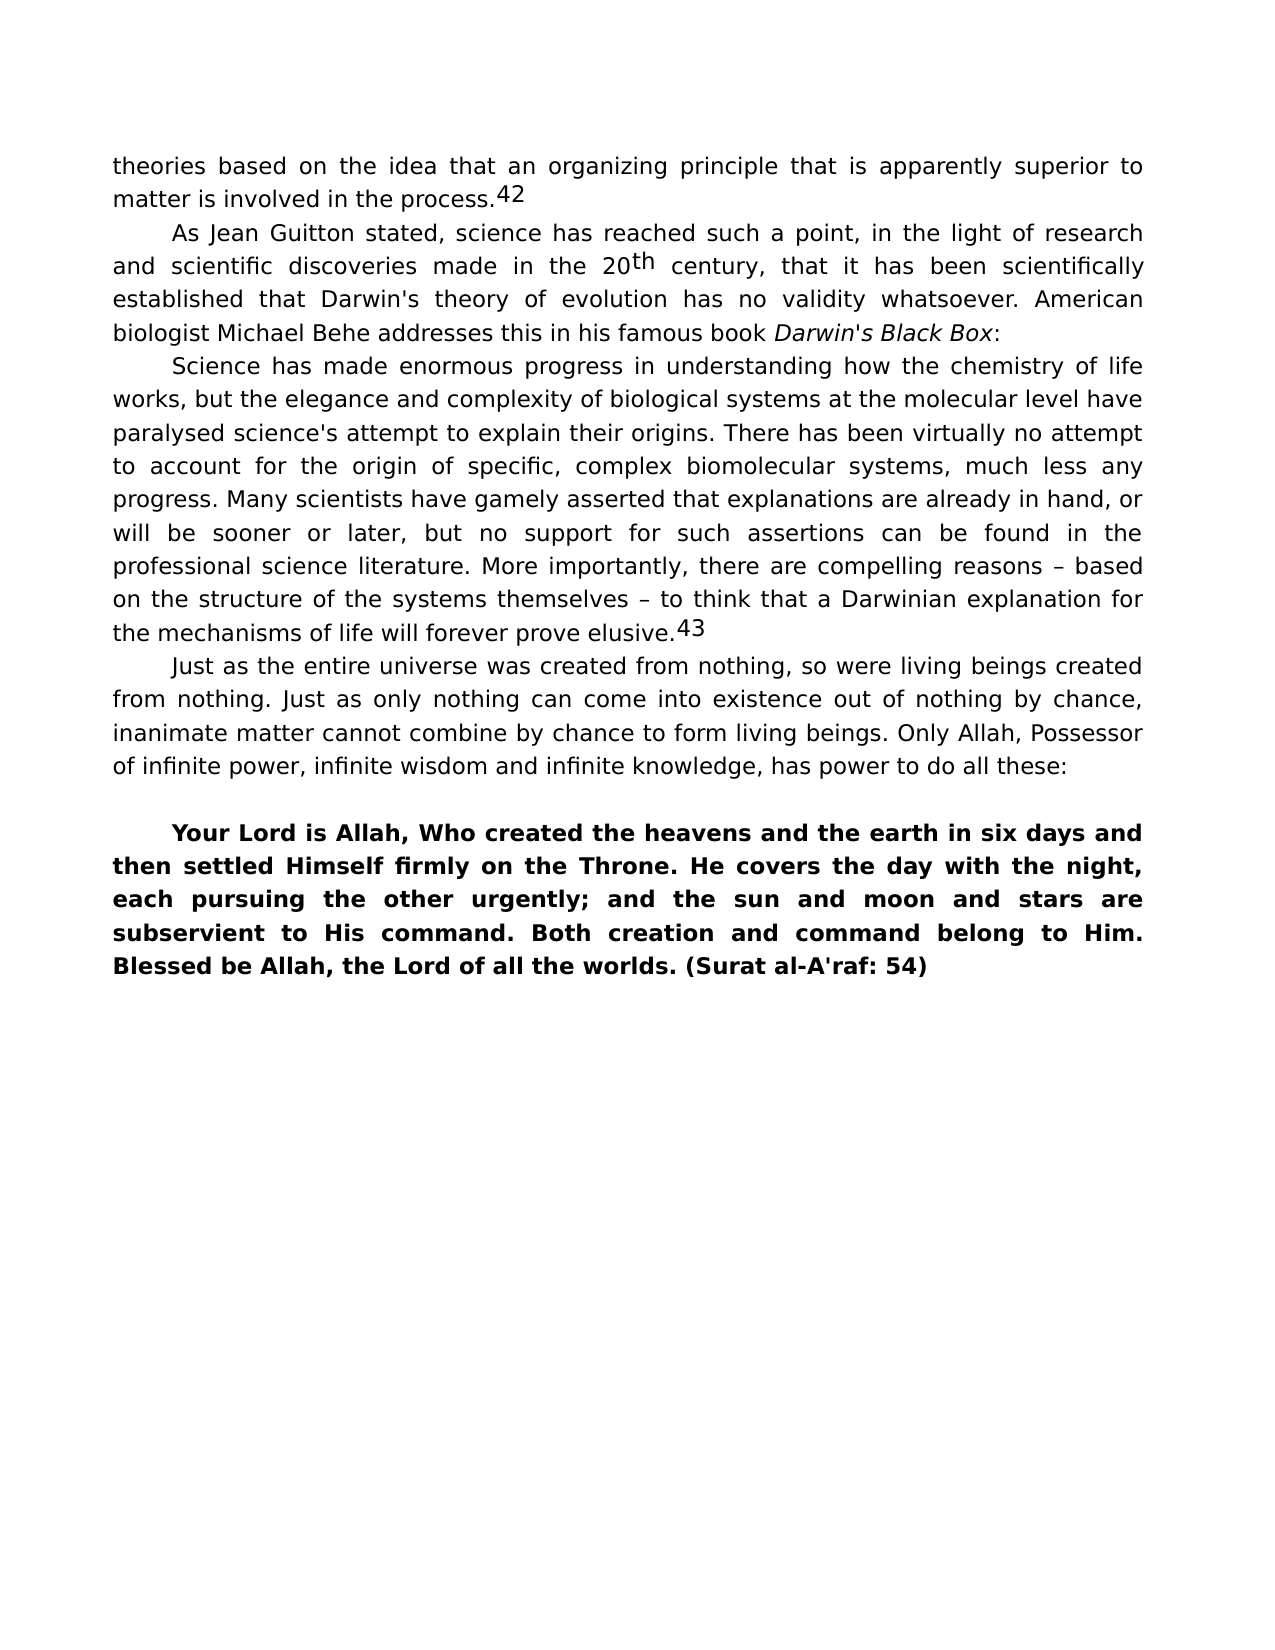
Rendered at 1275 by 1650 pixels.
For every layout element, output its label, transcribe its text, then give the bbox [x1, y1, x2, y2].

text As Jean Guitton stated, science has reached such a point, in the light of research and scientific discoveries made in the 20th century, that it has been scientifically established that Darwin's theory of evolution has no validity whatsoever. American biologist Michael Behe addresses this in his famous book Darwin's Black Box: [112, 214, 1145, 348]
text Your Lord is Allah, Who created the heavens and the earth in six days and then settled Himself firmly on the Throne. He covers the day with the night, each pursuing the other urgently; and the sun and moon and stars are subservient to His command. Both creation and command belong to Him. Blessed be Allah, the Lord of all the worlds. (Surat al-A'raf: 54) [112, 814, 1145, 981]
text theories based on the idea that an organizing principle that is apparently superior to matter is involved in the process.42 [112, 148, 1145, 214]
text Just as the entire universe was created from nothing, so were living beings created from nothing. Just as only nothing can come into existence out of nothing by chance, inanimate matter cannot combine by chance to form living beings. Only Allah, Possessor of infinite power, infinite wisdom and infinite knowledge, has power to do all these: [112, 648, 1145, 781]
text Science has made enormous progress in understanding how the chemistry of life works, but the elegance and complexity of biological systems at the molecular level have paralysed science's attempt to explain their origins. There has been virtually no attempt to account for the origin of specific, complex biomolecular systems, much less any progress. Many scientists have gamely asserted that explanations are already in hand, or will be sooner or later, but no support for such assertions can be found in the professional science literature. More importantly, there are compelling reasons – based on the structure of the systems themselves – to think that a Darwinian explanation for the mechanisms of life will forever prove elusive.43 [112, 348, 1145, 648]
